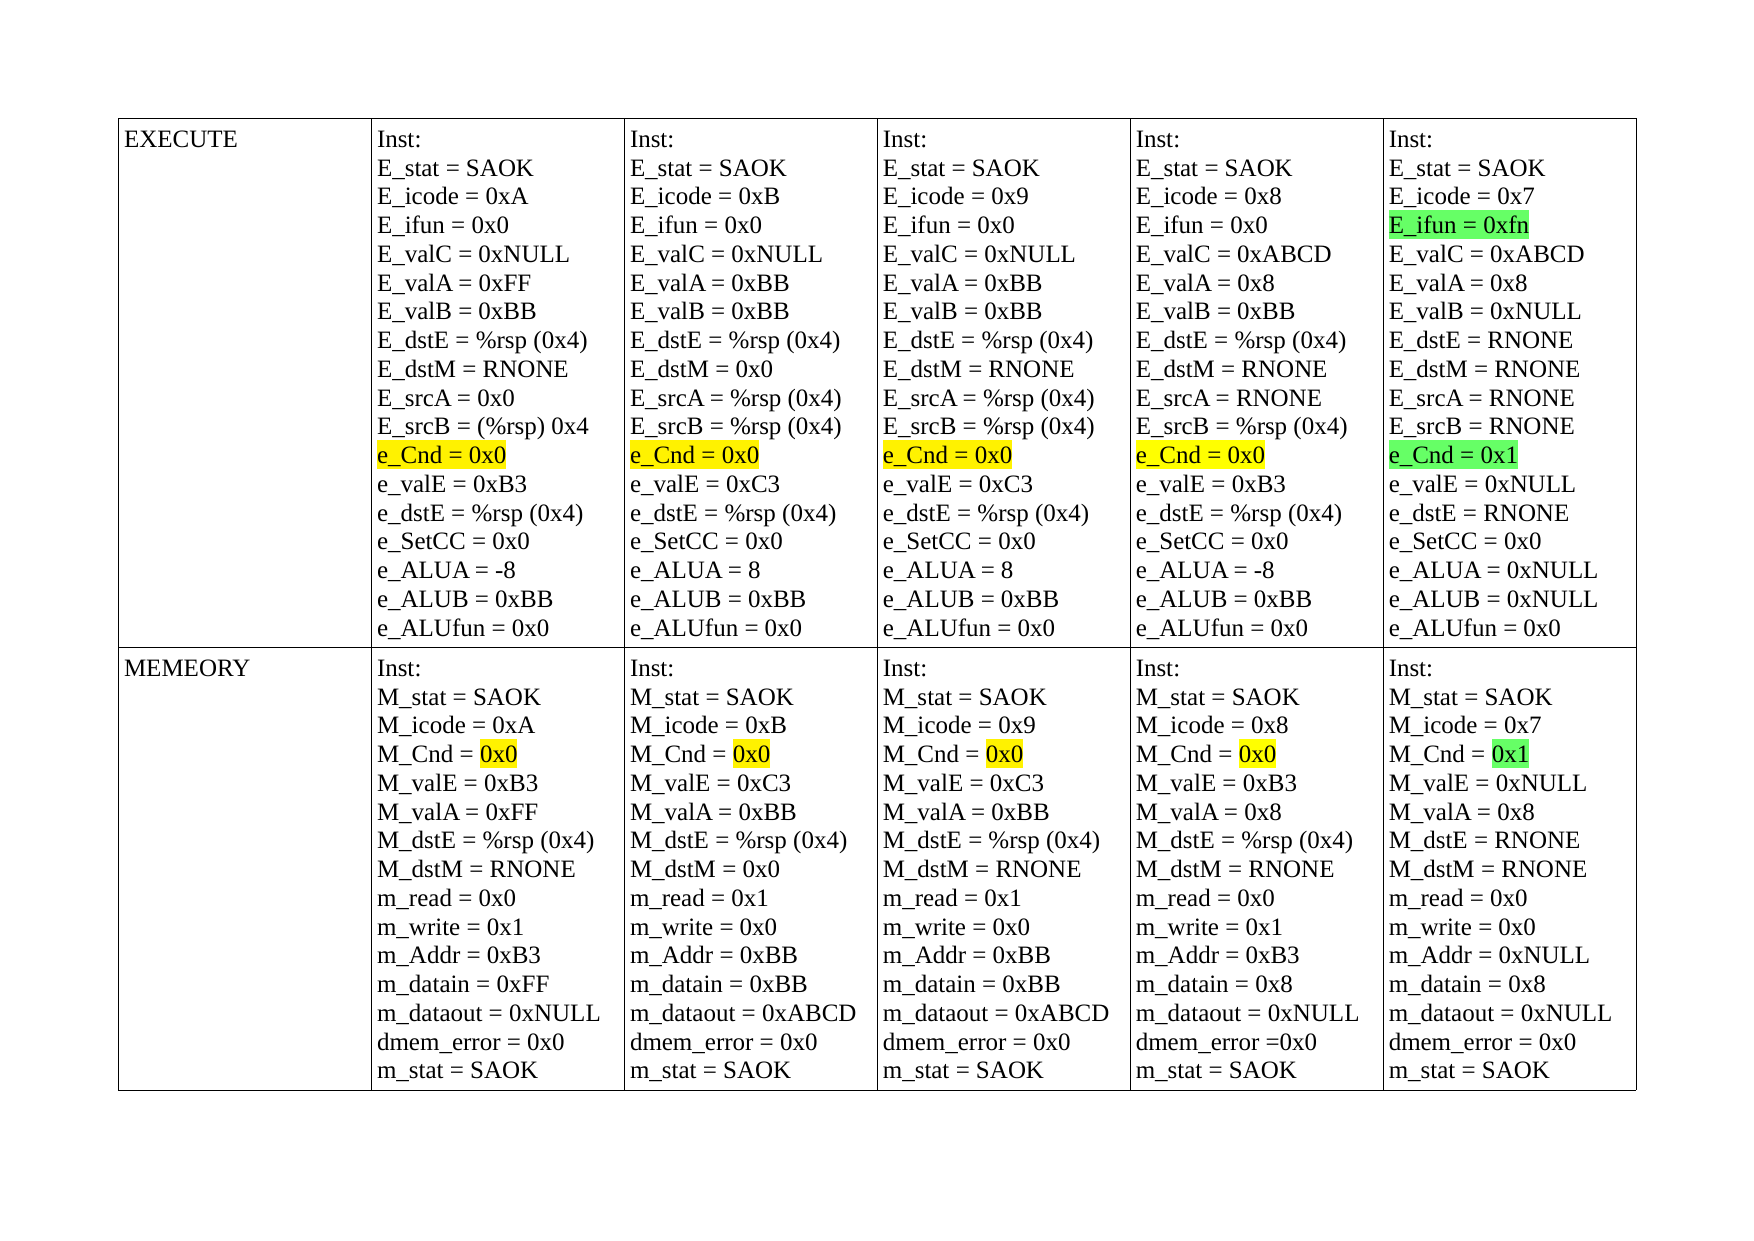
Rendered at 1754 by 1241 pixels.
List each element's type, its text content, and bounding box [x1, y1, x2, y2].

table_cell Inst: E_stat = SAOK E_icode = 0xA E_ifun = 0x0 E_valC = 0xNULL E_valA = 0xFF E_valB = 0xBB E_dstE = %rsp (0x4) E_dstM = RNONE E_srcA = 0x0 E_srcB = (%rsp) 0x4 e_Cnd = 0x0 e_valE = 0xB3 e_dstE = %rsp (0x4) e_SetCC = 0x0 e_ALUA = -8 e_ALUB = 0xBB e_ALUfun = 0x0 [372, 119, 624, 647]
table_cell Inst: E_stat = SAOK E_icode = 0x9 E_ifun = 0x0 E_valC = 0xNULL E_valA = 0xBB E_valB = 0xBB E_dstE = %rsp (0x4) E_dstM = RNONE E_srcA = %rsp (0x4) E_srcB = %rsp (0x4) e_Cnd = 0x0 e_valE = 0xC3 e_dstE = %rsp (0x4) e_SetCC = 0x0 e_ALUA = 8 e_ALUB = 0xBB e_ALUfun = 0x0 [878, 119, 1130, 647]
table_cell Inst: M_stat = SAOK M_icode = 0x7 M_Cnd = 0x1 M_valE = 0xNULL M_valA = 0x8 M_dstE = RNONE M_dstM = RNONE m_read = 0x0 m_write = 0x0 m_Addr = 0xNULL m_datain = 0x8 m_dataout = 0xNULL dmem_error = 0x0 m_stat = SAOK [1384, 648, 1636, 1090]
table_cell EXECUTE [119, 119, 371, 647]
table_cell Inst: M_stat = SAOK M_icode = 0xA M_Cnd = 0x0 M_valE = 0xB3 M_valA = 0xFF M_dstE = %rsp (0x4) M_dstM = RNONE m_read = 0x0 m_write = 0x1 m_Addr = 0xB3 m_datain = 0xFF m_dataout = 0xNULL dmem_error = 0x0 m_stat = SAOK [372, 648, 624, 1090]
table_cell Inst: M_stat = SAOK M_icode = 0xB M_Cnd = 0x0 M_valE = 0xC3 M_valA = 0xBB M_dstE = %rsp (0x4) M_dstM = 0x0 m_read = 0x1 m_write = 0x0 m_Addr = 0xBB m_datain = 0xBB m_dataout = 0xABCD dmem_error = 0x0 m_stat = SAOK [625, 648, 877, 1090]
table_cell Inst: M_stat = SAOK M_icode = 0x8 M_Cnd = 0x0 M_valE = 0xB3 M_valA = 0x8 M_dstE = %rsp (0x4) M_dstM = RNONE m_read = 0x0 m_write = 0x1 m_Addr = 0xB3 m_datain = 0x8 m_dataout = 0xNULL dmem_error =0x0 m_stat = SAOK [1131, 648, 1383, 1090]
table_cell Inst: M_stat = SAOK M_icode = 0x9 M_Cnd = 0x0 M_valE = 0xC3 M_valA = 0xBB M_dstE = %rsp (0x4) M_dstM = RNONE m_read = 0x1 m_write = 0x0 m_Addr = 0xBB m_datain = 0xBB m_dataout = 0xABCD dmem_error = 0x0 m_stat = SAOK [878, 648, 1130, 1090]
table_cell Inst: E_stat = SAOK E_icode = 0xB E_ifun = 0x0 E_valC = 0xNULL E_valA = 0xBB E_valB = 0xBB E_dstE = %rsp (0x4) E_dstM = 0x0 E_srcA = %rsp (0x4) E_srcB = %rsp (0x4) e_Cnd = 0x0 e_valE = 0xC3 e_dstE = %rsp (0x4) e_SetCC = 0x0 e_ALUA = 8 e_ALUB = 0xBB e_ALUfun = 0x0 [625, 119, 877, 647]
table_cell MEMEORY [119, 648, 371, 1090]
table_cell Inst: E_stat = SAOK E_icode = 0x8 E_ifun = 0x0 E_valC = 0xABCD E_valA = 0x8 E_valB = 0xBB E_dstE = %rsp (0x4) E_dstM = RNONE E_srcA = RNONE E_srcB = %rsp (0x4) e_Cnd = 0x0 e_valE = 0xB3 e_dstE = %rsp (0x4) e_SetCC = 0x0 e_ALUA = -8 e_ALUB = 0xBB e_ALUfun = 0x0 [1131, 119, 1383, 647]
table_cell Inst: E_stat = SAOK E_icode = 0x7 E_ifun = 0xfn E_valC = 0xABCD E_valA = 0x8 E_valB = 0xNULL E_dstE = RNONE E_dstM = RNONE E_srcA = RNONE E_srcB = RNONE e_Cnd = 0x1 e_valE = 0xNULL e_dstE = RNONE e_SetCC = 0x0 e_ALUA = 0xNULL e_ALUB = 0xNULL e_ALUfun = 0x0 [1384, 119, 1636, 647]
